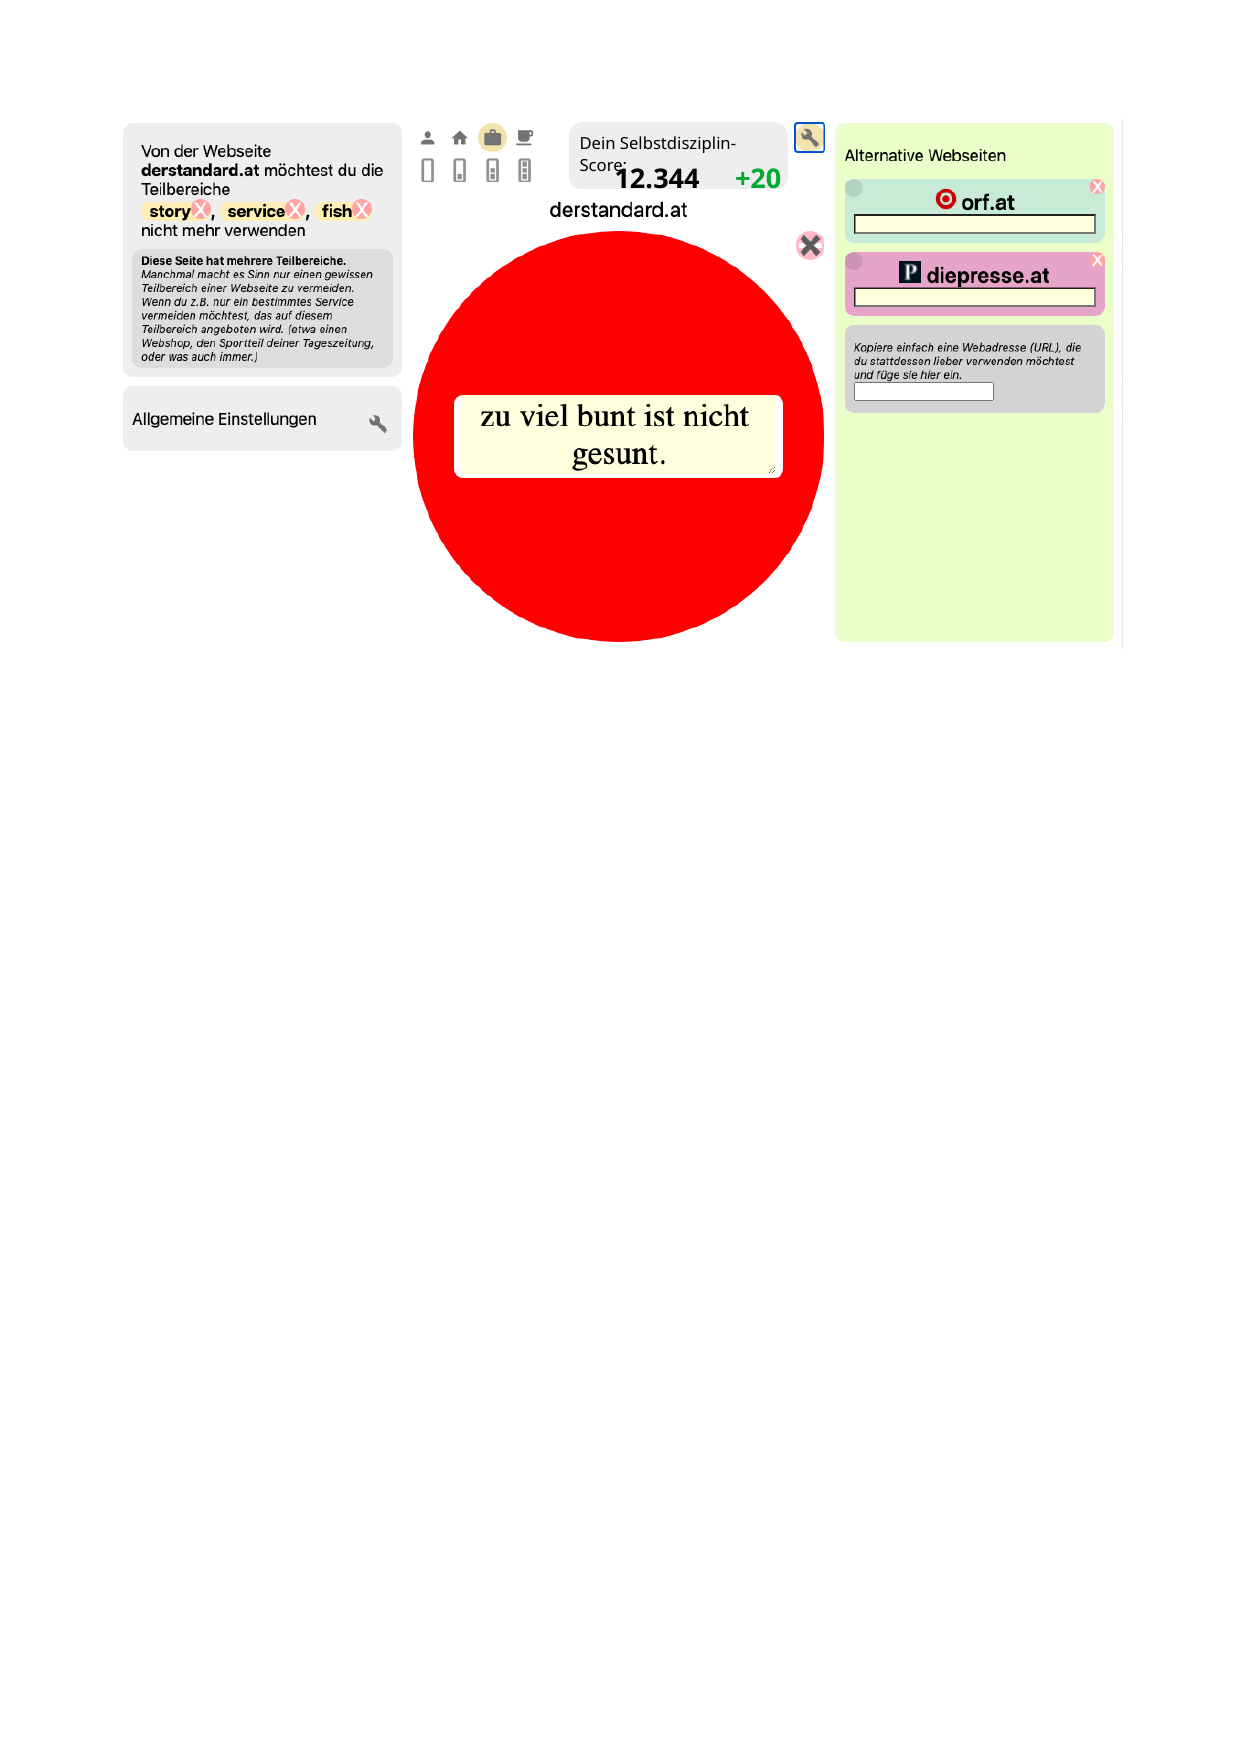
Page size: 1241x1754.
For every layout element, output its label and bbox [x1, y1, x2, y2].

picture [118, 118, 1123, 649]
